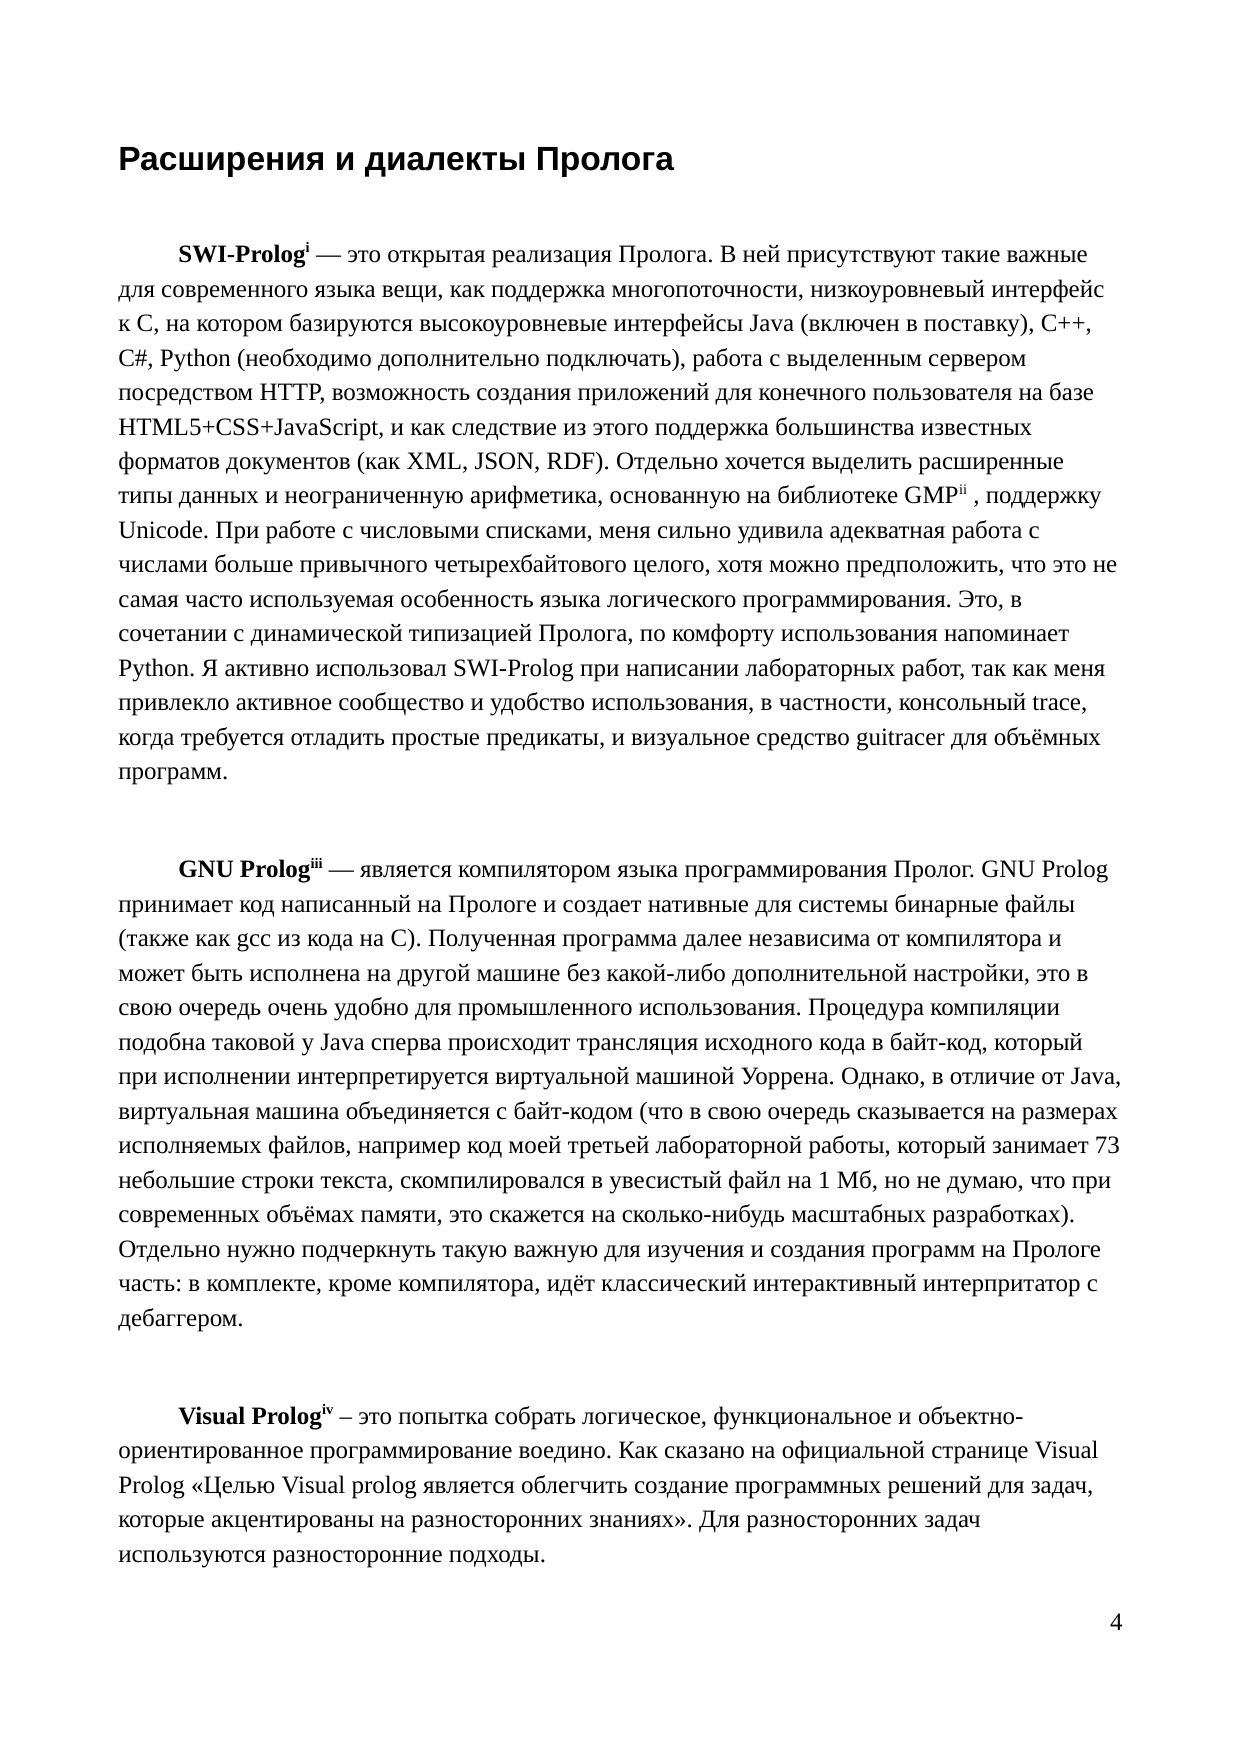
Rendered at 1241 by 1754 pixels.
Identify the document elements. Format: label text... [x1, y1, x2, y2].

text SWI-Prolog — это открытая реализация Пролога. В ней присутствуют такие важные для современного языка вещи, как поддержка многопоточности, низкоуровневый интерфейс к С, на котором базируются высокоуровневые интерфейсы Java (включен в поставку), C++, C#, Python (необходимо дополнительно подключать), работа с выделенным сервером посредством HTTP, возможность создания приложений для конечного пользователя на базе HTML5+CSS+JavaScript, и как следствие из этого поддержка большинства известных форматов документов (как XML, JSON, RDF). Отдельно хочется выделить расширенные типы данных и неограниченную арифметика, основанную на библиотеке GMP , поддержку Unicode. При работе с числовыми списками, меня сильно удивила адекватная работа с числами больше привычного четырехбайтового целого, хотя можно предположить, что это не самая часто используемая особенность языка логического программирования. Это, в сочетании с динамической типизацией Пролога, по комфорту использования напоминает Python. Я активно использовал SWI-Prolog при написании лабораторных работ, так как меня привлекло активное сообщество и удобство использования, в частности, консольный trace, когда требуется отладить простые предикаты, и визуальное средство guitracer для объёмных программ. [118, 239, 1122, 785]
subtitle Расширения и диалекты Пролога [118, 139, 1122, 178]
text GNU Prolog — является компилятором языка программирования Пролог. GNU Prolog принимает код написанный на Прологе и создает нативные для системы бинарные файлы (также как gcc из кода на C). Полученная программа далее независима от компилятора и может быть исполнена на другой машине без какой-либо дополнительной настройки, это в свою очередь очень удобно для промышленного использования. Процедура компиляции подобна таковой у Java сперва происходит трансляция исходного кода в байт-код, который при исполнении интерпретируется виртуальной машиной Уоррена. Однако, в отличие от Java, виртуальная машина объединяется с байт-кодом (что в свою очередь сказывается на размерах исполняемых файлов, например код моей третьей лабораторной работы, который занимает 73 небольшие строки текста, скомпилировался в увесистый файл на 1 Мб, но не думаю, что при современных объёмах памяти, это скажется на сколько-нибудь масштабных разработках). Отдельно нужно подчеркнуть такую важную для изучения и создания программ на Прологе часть: в комплекте, кроме компилятора, идёт классический интерактивный интерпритатор с дебаггером. [118, 854, 1122, 1331]
text Visual Prolog – это попытка собрать логическое, функциональное и объектно-ориентированное программирование воедино. Как сказано на официальной странице Visual Prolog «Целью Visual prolog является облегчить создание программных решений для задач, которые акцентированы на разносторонних знаниях». Для разносторонних задач используются разносторонние подходы. [118, 1401, 1122, 1567]
